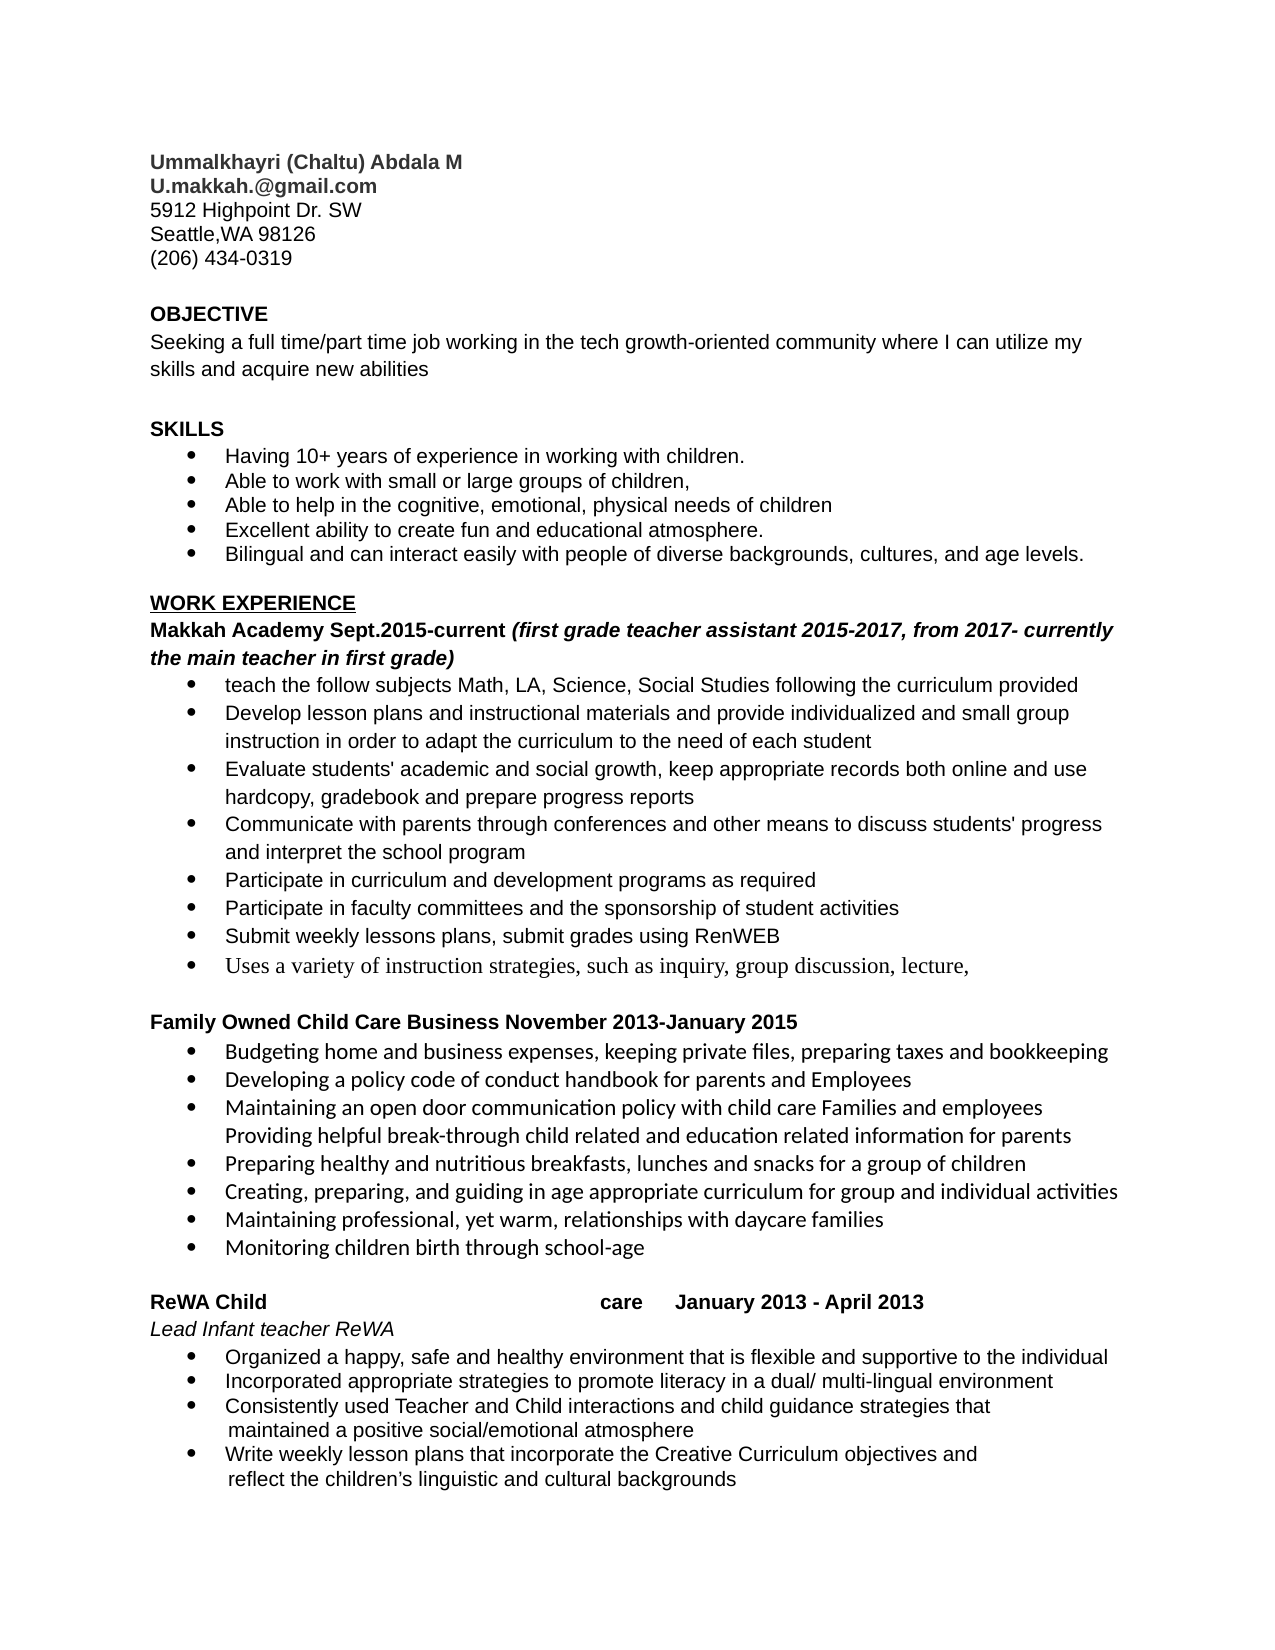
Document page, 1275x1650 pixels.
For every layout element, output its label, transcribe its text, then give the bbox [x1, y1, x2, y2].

list Able to help in the cognitive, emotional, physical needs of children [187, 493, 1125, 518]
list Participate in curriculum and development programs as required [187, 868, 1125, 892]
list Submit weekly lessons plans, submit grades using RenWEB [187, 924, 1125, 948]
list Excellent ability to create fun and educational atmosphere. [187, 518, 1125, 542]
text Lead Infant teacher ReWA [150, 1317, 1125, 1341]
text maintained a positive social/emotional atmosphere [187, 1418, 1125, 1442]
list Preparing healthy and nutritious breakfasts, lunches and snacks for a group of children [187, 1149, 1125, 1177]
text Seeking a full time/part time job working in the tech growth-oriented community where I can utilize my skills and acquire new abilities [150, 329, 1125, 381]
text Family Owned Child Care Business November 2013-January 2015 [150, 1010, 1125, 1034]
list Bilingual and can interact easily with people of diverse backgrounds, cultures, and age levels. [187, 542, 1125, 567]
text Ummalkhayri (Chaltu) Abdala M [150, 150, 1125, 174]
list Developing a policy code of conduct handbook for parents and Employees [187, 1065, 1125, 1093]
list Evaluate students' academic and social growth, keep appropriate records both online and use hardcopy, gradebook and prepare progress reports [187, 757, 1125, 809]
list Consistently used Teacher and Child interactions and child guidance strategies that [187, 1393, 1125, 1418]
list Communicate with parents through conferences and other means to discuss students' progress and interpret the school program [187, 812, 1125, 864]
list teach the follow subjects Math, LA, Science, Social Studies following the curriculum provided [187, 673, 1125, 697]
list Write weekly lesson plans that incorporate the Creative Curriculum objectives and [187, 1442, 1125, 1466]
text reflect the children’s linguistic and cultural backgrounds [187, 1466, 1125, 1490]
text WORK EXPERIENCE [150, 591, 1125, 614]
list Maintaining professional, yet warm, relationships with daycare families [187, 1205, 1125, 1233]
list Maintaining an open door communication policy with child care Families and employees Providing helpful break-through child related and education related information for parents [187, 1093, 1125, 1149]
list Participate in faculty committees and the sponsorship of student activities [187, 896, 1125, 920]
text Seattle,WA 98126 [150, 222, 1125, 246]
text (206) 434-0319 [150, 246, 1125, 270]
text SKILLS [150, 417, 1125, 441]
text U.makkah.@gmail.com [150, 174, 1125, 198]
list Incorporated appropriate strategies to promote literacy in a dual/ multi-lingual environment [187, 1369, 1125, 1393]
list Monitoring children birth through school-age [187, 1233, 1125, 1261]
list Budgeting home and business expenses, keeping private files, preparing taxes and bookkeeping [187, 1037, 1125, 1065]
text Makkah Academy Sept.2015-current (first grade teacher assistant 2015-2017, from 2017- currently the main teacher in first grade) [150, 618, 1125, 669]
list Able to work with small or large groups of children, [187, 469, 1125, 493]
list Develop lesson plans and instructional materials and provide individualized and small group instruction in order to adapt the curriculum to the need of each student [187, 701, 1125, 753]
list Uses a variety of instruction strategies, such as inquiry, group discussion, lecture, [187, 952, 1125, 978]
list Having 10+ years of experience in working with children. [187, 444, 1125, 469]
text 5912 Highpoint Dr. SW [150, 198, 1125, 222]
list Creating, preparing, and guiding in age appropriate curriculum for group and individual activities [187, 1177, 1125, 1205]
text ReWA Child care January 2013 - April 2013 [150, 1289, 1125, 1313]
list Organized a happy, safe and healthy environment that is flexible and supportive to the individual [187, 1344, 1125, 1369]
text OBJECTIVE [150, 302, 1125, 326]
